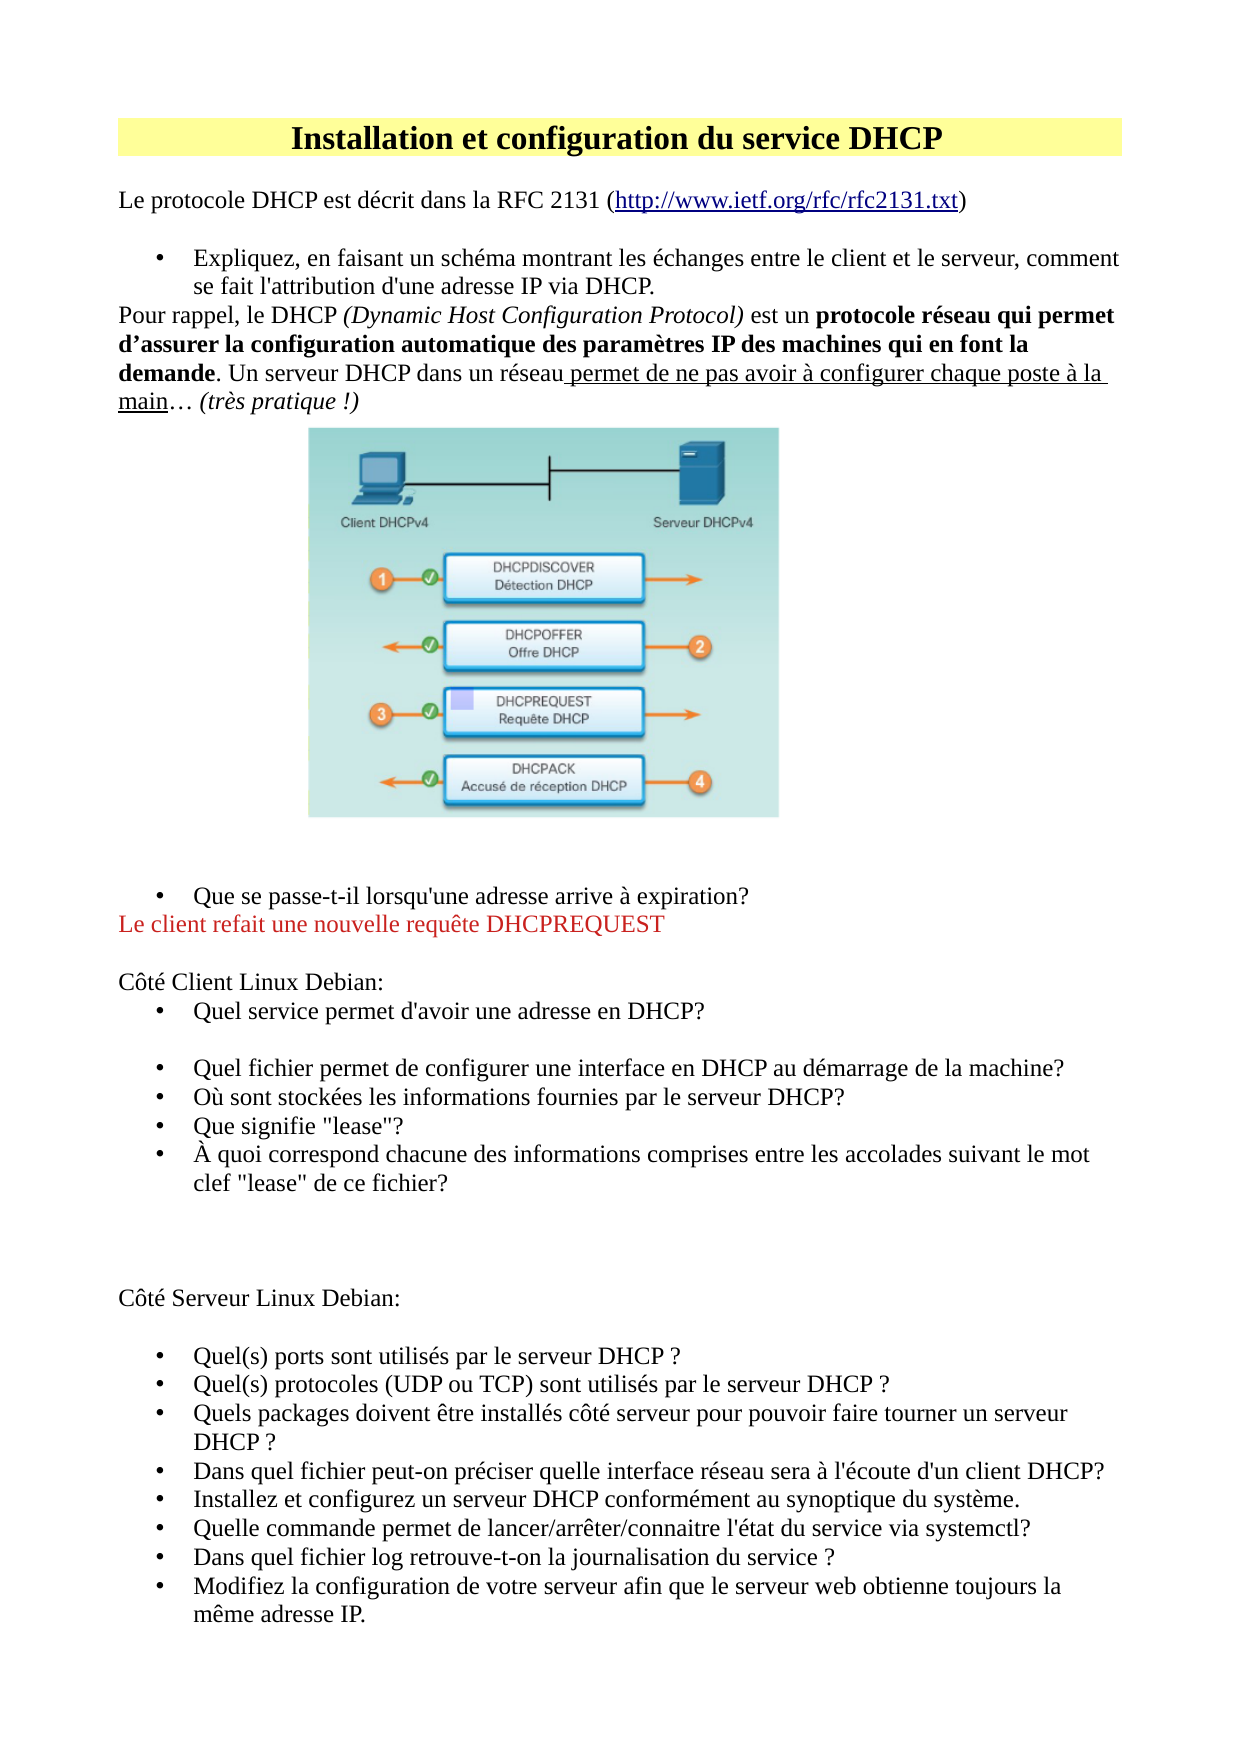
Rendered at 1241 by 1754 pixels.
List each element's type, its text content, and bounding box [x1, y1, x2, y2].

list Quelle commande permet de lancer/arrêter/connaitre l'état du service via systemctl? [156, 1513, 1122, 1542]
list Modifiez la configuration de votre serveur afin que le serveur web obtienne toujours la même adresse IP. [156, 1571, 1122, 1628]
list Quel(s) ports sont utilisés par le serveur DHCP ? [156, 1341, 1122, 1369]
list Que se passe-t-il lorsqu'une adresse arrive à expiration? [156, 881, 1122, 909]
text Le client refait une nouvelle requête DHCPREQUEST [118, 909, 1122, 938]
list À quoi correspond chacune des informations comprises entre les accolades suivant le mot clef "lease" de ce fichier? [156, 1139, 1122, 1197]
list Installez et configurez un serveur DHCP conformément au synoptique du système. [156, 1484, 1122, 1513]
list Expliquez, en faisant un schéma montrant les échanges entre le client et le serveur, comment se fait l'attribution d'une adresse IP via DHCP. [156, 243, 1122, 300]
list Quels packages doivent être installés côté serveur pour pouvoir faire tourner un serveur DHCP ? [156, 1398, 1122, 1456]
list Où sont stockées les informations fournies par le serveur DHCP? [156, 1082, 1122, 1111]
list Quel(s) protocoles (UDP ou TCP) sont utilisés par le serveur DHCP ? [156, 1369, 1122, 1398]
list Dans quel fichier log retrouve-t-on la journalisation du service ? [156, 1542, 1122, 1571]
list Quel fichier permet de configurer une interface en DHCP au démarrage de la machine? [156, 1053, 1122, 1082]
text Côté Serveur Linux Debian: [118, 1283, 1122, 1312]
list Quel service permet d'avoir une adresse en DHCP? [156, 996, 1122, 1024]
text Installation et configuration du service DHCP [118, 118, 1122, 156]
text Pour rappel, le DHCP (Dynamic Host Configuration Protocol) est un protocole réseau qui permet d’assurer la configuration automatique des paramètres IP des machines qui en font la demande. Un serveur DHCP dans un réseau permet de ne pas avoir à configurer chaque poste à la main… (très pratique !) [118, 300, 1122, 415]
picture [306, 420, 785, 824]
text Le protocole DHCP est décrit dans la RFC 2131 (http://www.ietf.org/rfc/rfc2131.txt) [118, 185, 1122, 214]
text Côté Client Linux Debian: [118, 967, 1122, 996]
list Que signifie "lease"? [156, 1111, 1122, 1139]
list Dans quel fichier peut-on préciser quelle interface réseau sera à l'écoute d'un client DHCP? [156, 1456, 1122, 1484]
